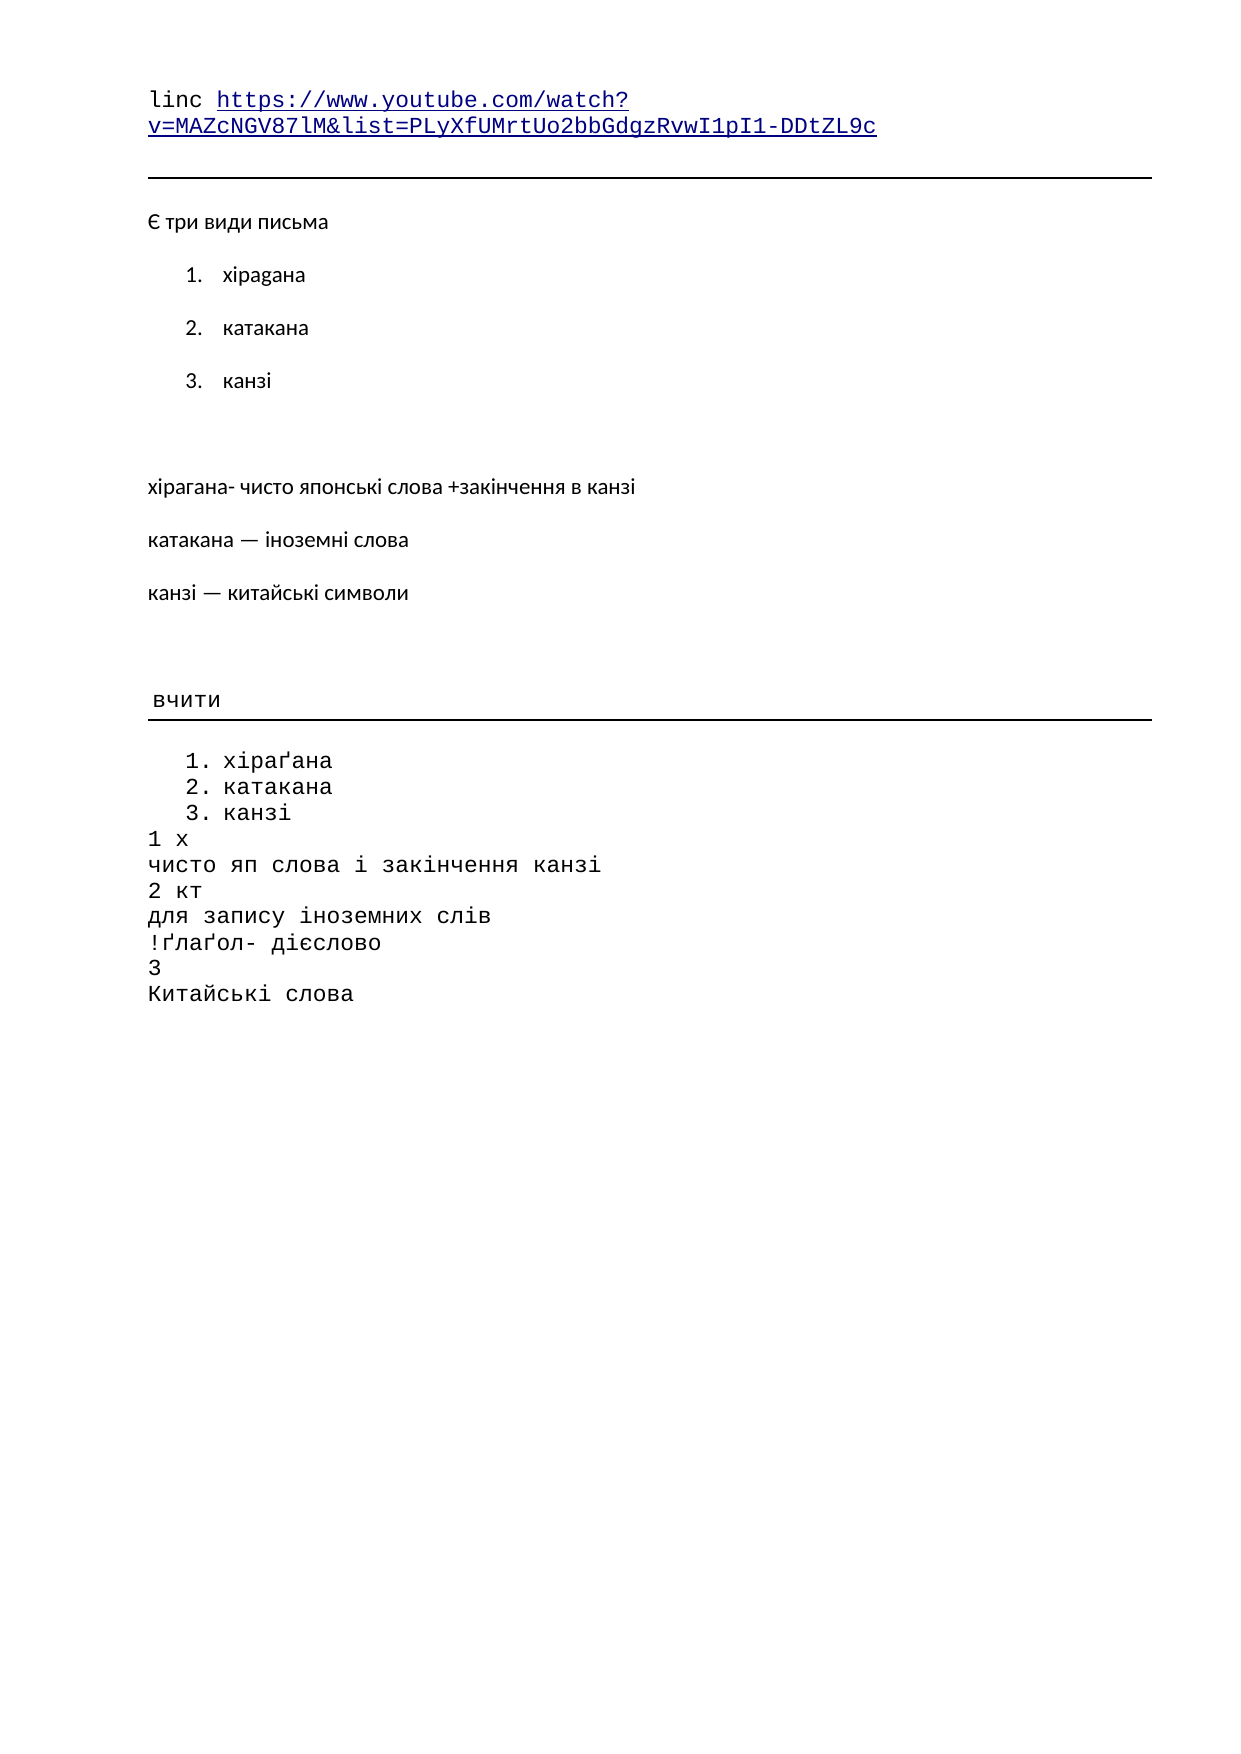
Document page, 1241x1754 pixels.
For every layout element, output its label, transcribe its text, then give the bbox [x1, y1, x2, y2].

text !ґлаґол- дієслово [148, 931, 1152, 957]
text для запису іноземних слів [148, 905, 1152, 931]
text катакана — іноземні слова [148, 525, 1152, 553]
list хіраґана [185, 749, 1152, 775]
list канзі [185, 366, 1152, 394]
list канзі [185, 801, 1152, 827]
text 3 [148, 957, 1152, 983]
text вчити [148, 684, 1152, 719]
text канзі — китайські символи [148, 578, 1152, 606]
text 1 х [148, 827, 1152, 853]
text Є три види письма [148, 207, 1152, 235]
list хіраgана [185, 260, 1152, 288]
list катакана [185, 775, 1152, 801]
text хірагана- чисто японські слова +закінчення в канзі [148, 472, 1152, 500]
list катакана [185, 313, 1152, 341]
text чисто яп слова і закінчення канзі 2 кт [148, 853, 1152, 905]
text Китайські слова [148, 983, 1152, 1009]
text linc https://www.youtube.com/watch?v=MAZcNGV87lM&list=PLyXfUMrtUo2bbGdgzRvwI1pI1-DDtZL9c [148, 88, 1152, 140]
